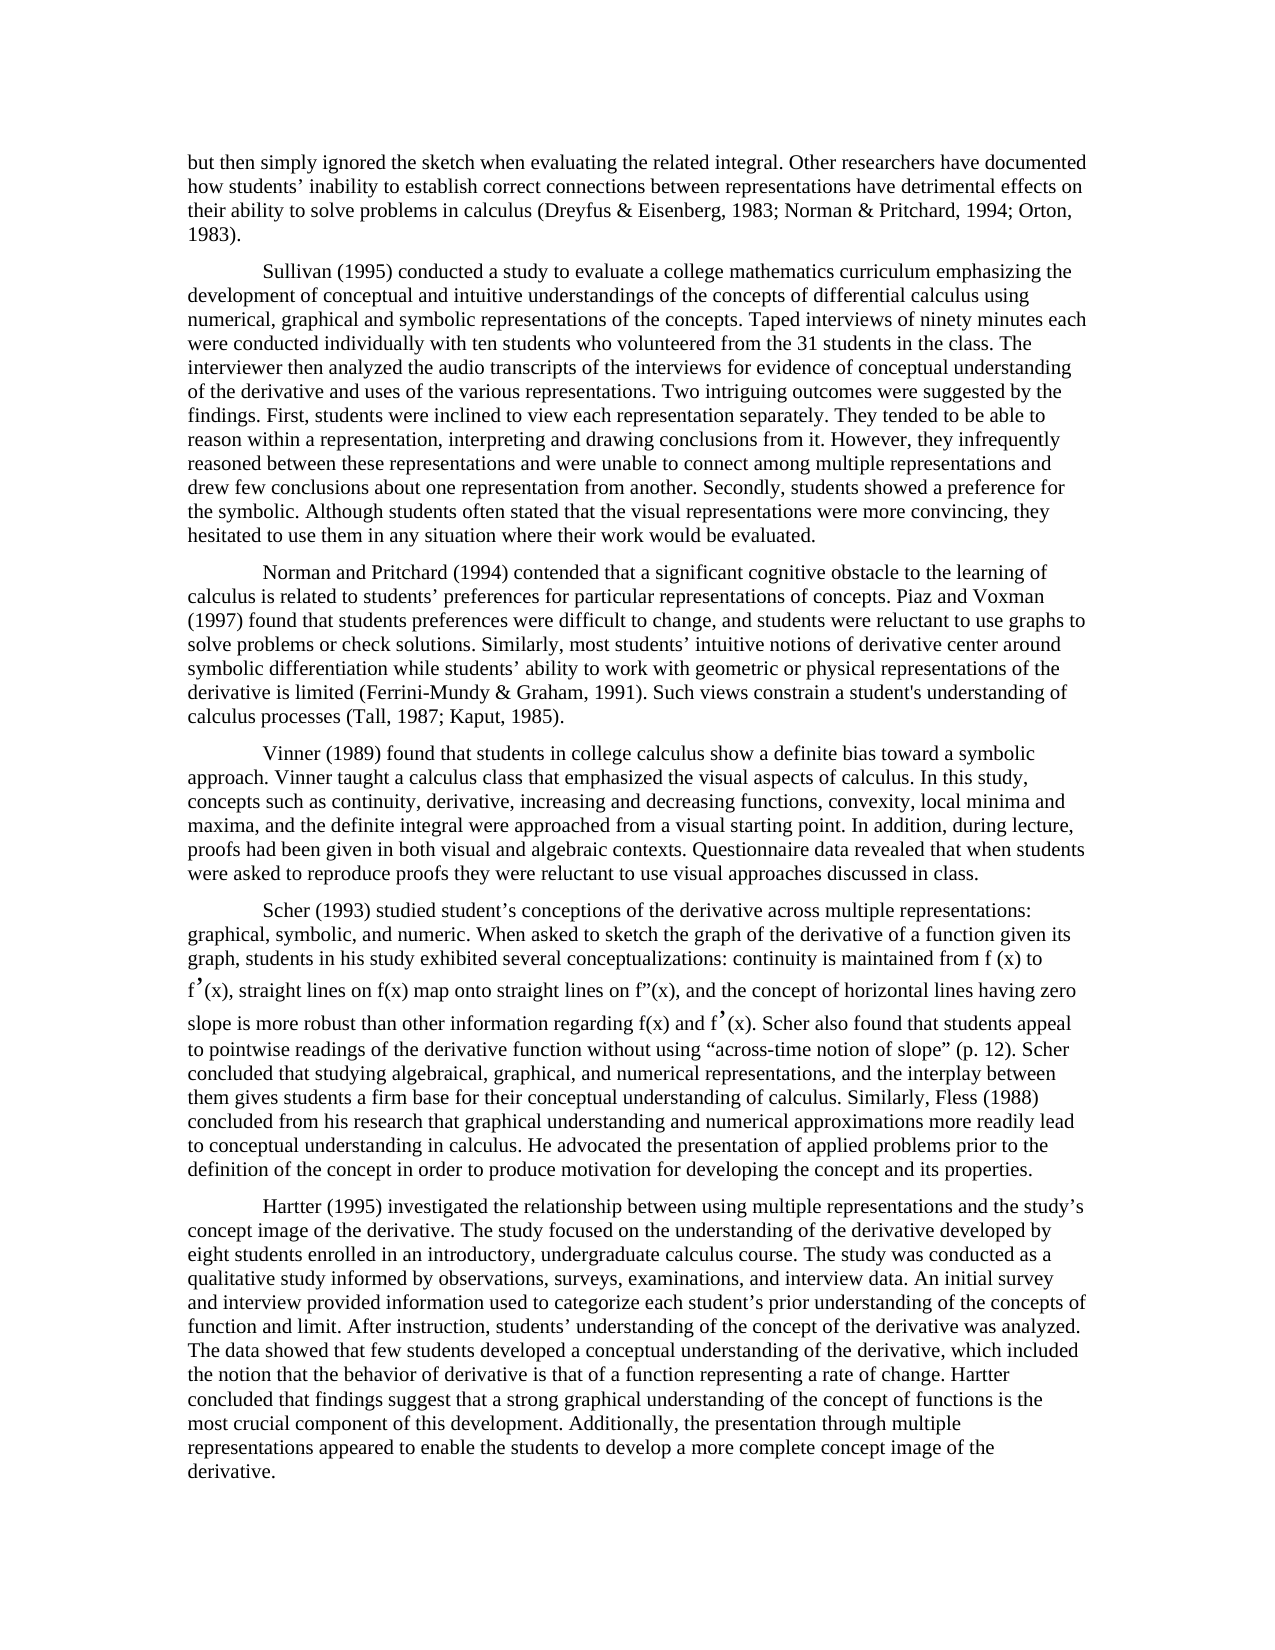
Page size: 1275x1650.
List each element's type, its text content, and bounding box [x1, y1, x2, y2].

text Vinner (1989) found that students in college calculus show a definite bias toward a symbolic approach. Vinner taught a calculus class that emphasized the visual aspects of calculus. In this study, concepts such as continuity, derivative, increasing and decreasing functions, convexity, local minima and maxima, and the definite integral were approached from a visual starting point. In addition, during lecture, proofs had been given in both visual and algebraic contexts. Questionnaire data revealed that when students were asked to reproduce proofs they were reluctant to use visual approaches discussed in class. [187, 741, 1087, 885]
text Sullivan (1995) conducted a study to evaluate a college mathematics curriculum emphasizing the development of conceptual and intuitive understandings of the concepts of differential calculus using numerical, graphical and symbolic representations of the concepts. Taped interviews of ninety minutes each were conducted individually with ten students who volunteered from the 31 students in the class. The interviewer then analyzed the audio transcripts of the interviews for evidence of conceptual understanding of the derivative and uses of the various representations. Two intriguing outcomes were suggested by the findings. First, students were inclined to view each representation separately. They tended to be able to reason within a representation, interpreting and drawing conclusions from it. However, they infrequently reasoned between these representations and were unable to connect among multiple representations and drew few conclusions about one representation from another. Secondly, students showed a preference for the symbolic. Although students often stated that the visual representations were more convincing, they hesitated to use them in any situation where their work would be evaluated. [187, 259, 1087, 547]
text but then simply ignored the sketch when evaluating the related integral. Other researchers have documented how students’ inability to establish correct connections between representations have detrimental effects on their ability to solve problems in calculus (Dreyfus & Eisenberg, 1983; Norman & Pritchard, 1994; Orton, 1983). [187, 150, 1087, 246]
text Hartter (1995) investigated the relationship between using multiple representations and the study’s concept image of the derivative. The study focused on the understanding of the derivative developed by eight students enrolled in an introductory, undergraduate calculus course. The study was conducted as a qualitative study informed by observations, surveys, examinations, and interview data. An initial survey and interview provided information used to categorize each student’s prior understanding of the concepts of function and limit. After instruction, students’ understanding of the concept of the derivative was analyzed. The data showed that few students developed a conceptual understanding of the derivative, which included the notion that the behavior of derivative is that of a function representing a rate of change. Hartter concluded that findings suggest that a strong graphical understanding of the concept of functions is the most crucial component of this development. Additionally, the presentation through multiple representations appeared to enable the students to develop a more complete concept image of the derivative. [187, 1194, 1087, 1483]
text Norman and Pritchard (1994) contended that a significant cognitive obstacle to the learning of calculus is related to students’ preferences for particular representations of concepts. Piaz and Voxman (1997) found that students preferences were difficult to change, and students were reluctant to use graphs to solve problems or check solutions. Similarly, most students’ intuitive notions of derivative center around symbolic differentiation while students’ ability to work with geometric or physical representations of the derivative is limited (Ferrini-Mundy & Graham, 1991). Such views constrain a student's understanding of calculus processes (Tall, 1987; Kaput, 1985). [187, 560, 1087, 728]
text Scher (1993) studied student’s conceptions of the derivative across multiple representations: graphical, symbolic, and numeric. When asked to sketch the graph of the derivative of a function given its graph, students in his study exhibited several conceptualizations: continuity is maintained from f (x) to f’(x), straight lines on f(x) map onto straight lines on f”(x), and the concept of horizontal lines having zero slope is more robust than other information regarding f(x) and f’(x). Scher also found that students appeal to pointwise readings of the derivative function without using “across-time notion of slope” (p. 12). Scher concluded that studying algebraical, graphical, and numerical representations, and the interplay between them gives students a firm base for their conceptual understanding of calculus. Similarly, Fless (1988) concluded from his research that graphical understanding and numerical approximations more readily lead to conceptual understanding in calculus. He advocated the presentation of applied problems prior to the definition of the concept in order to produce motivation for developing the concept and its properties. [187, 898, 1087, 1181]
